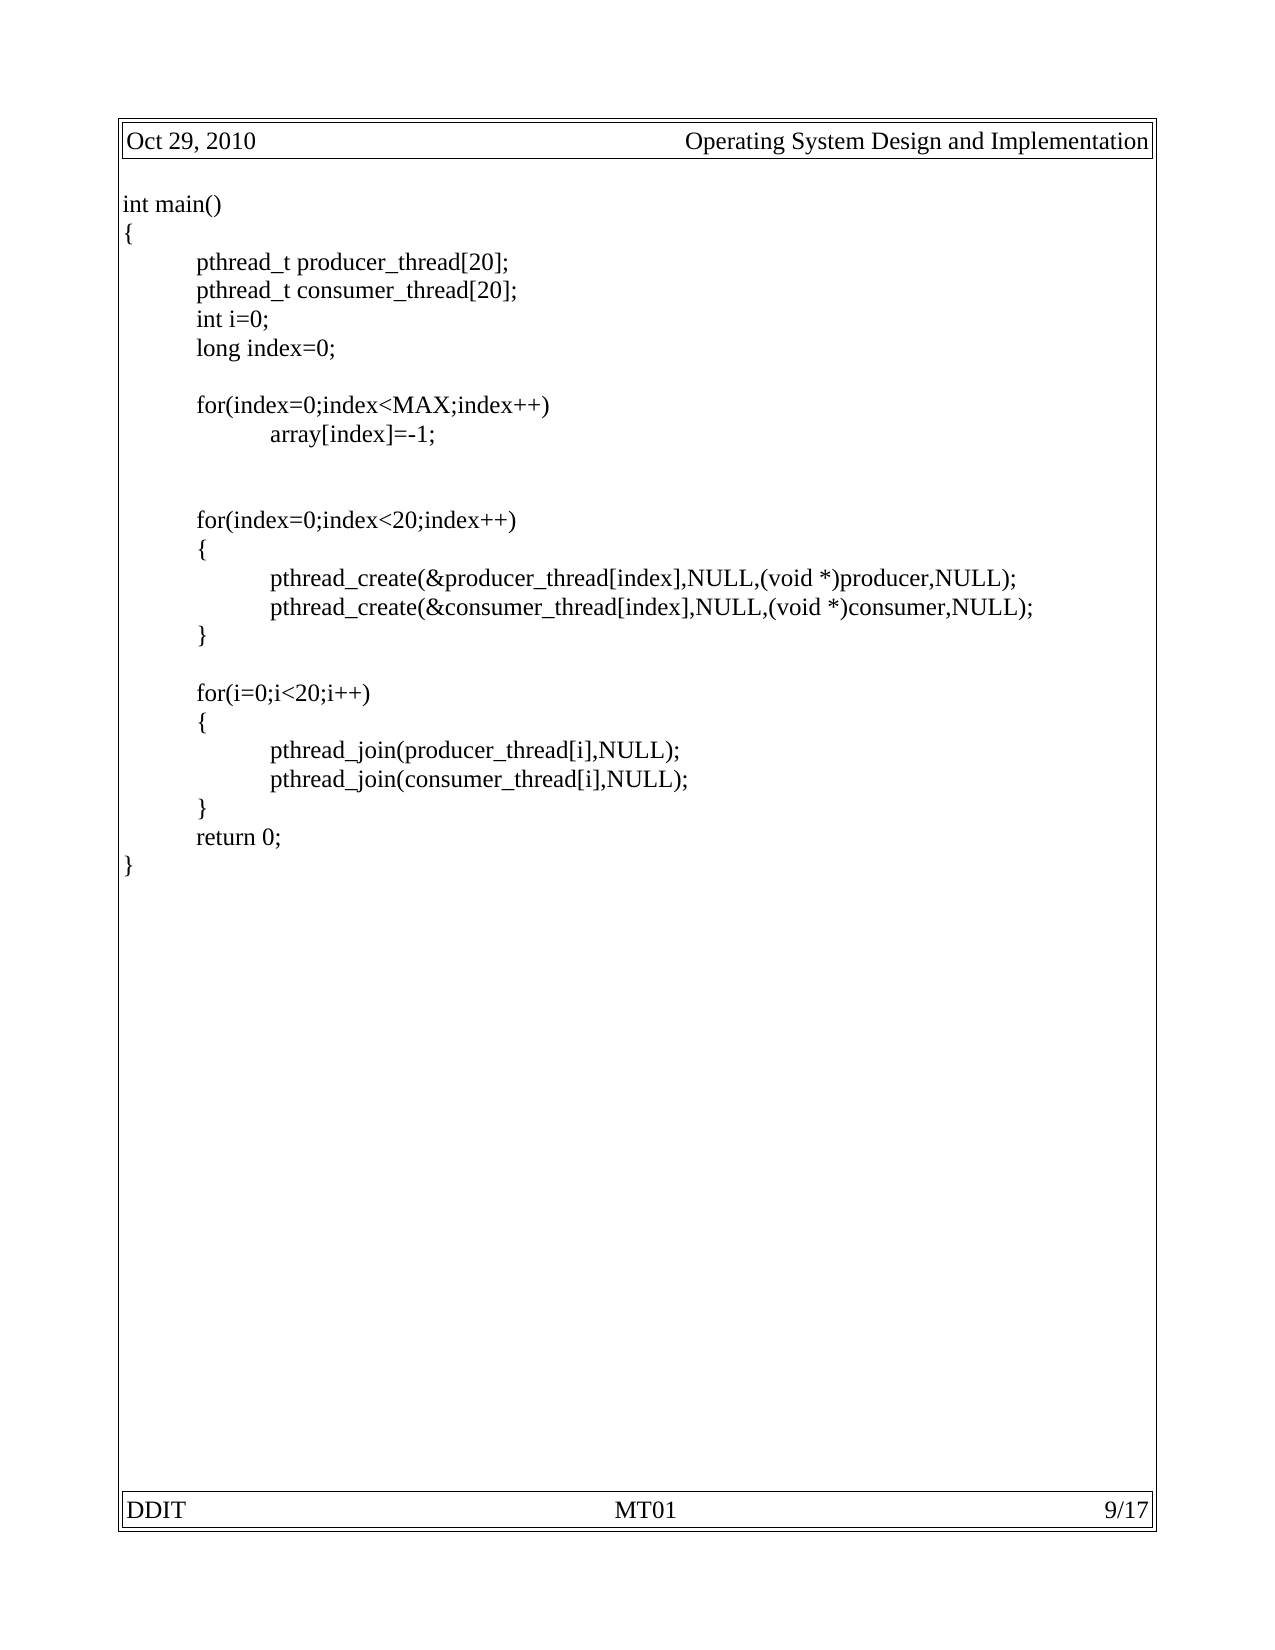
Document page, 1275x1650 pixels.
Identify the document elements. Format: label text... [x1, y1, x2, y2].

text } [122, 850, 1153, 879]
text pthread_join(producer_thread[i],NULL); [122, 735, 1153, 764]
text for(index=0;index<MAX;index++) [122, 390, 1153, 419]
text int i=0; [122, 304, 1153, 333]
text pthread_join(consumer_thread[i],NULL); [122, 764, 1153, 793]
text for(index=0;index<20;index++) [122, 505, 1153, 534]
text pthread_create(&producer_thread[index],NULL,(void *)producer,NULL); [122, 563, 1153, 592]
text long index=0; [122, 333, 1153, 362]
text int main() [122, 189, 1153, 218]
text for(i=0;i<20;i++) [122, 678, 1153, 707]
text { [122, 218, 1153, 247]
text pthread_t consumer_thread[20]; [122, 275, 1153, 304]
text return 0; [122, 822, 1153, 850]
text } [122, 793, 1153, 822]
text } [122, 620, 1153, 649]
text { [122, 534, 1153, 563]
text { [122, 707, 1153, 735]
text array[index]=-1; [122, 419, 1153, 448]
text pthread_t producer_thread[20]; [122, 247, 1153, 275]
text pthread_create(&consumer_thread[index],NULL,(void *)consumer,NULL); [122, 592, 1153, 620]
